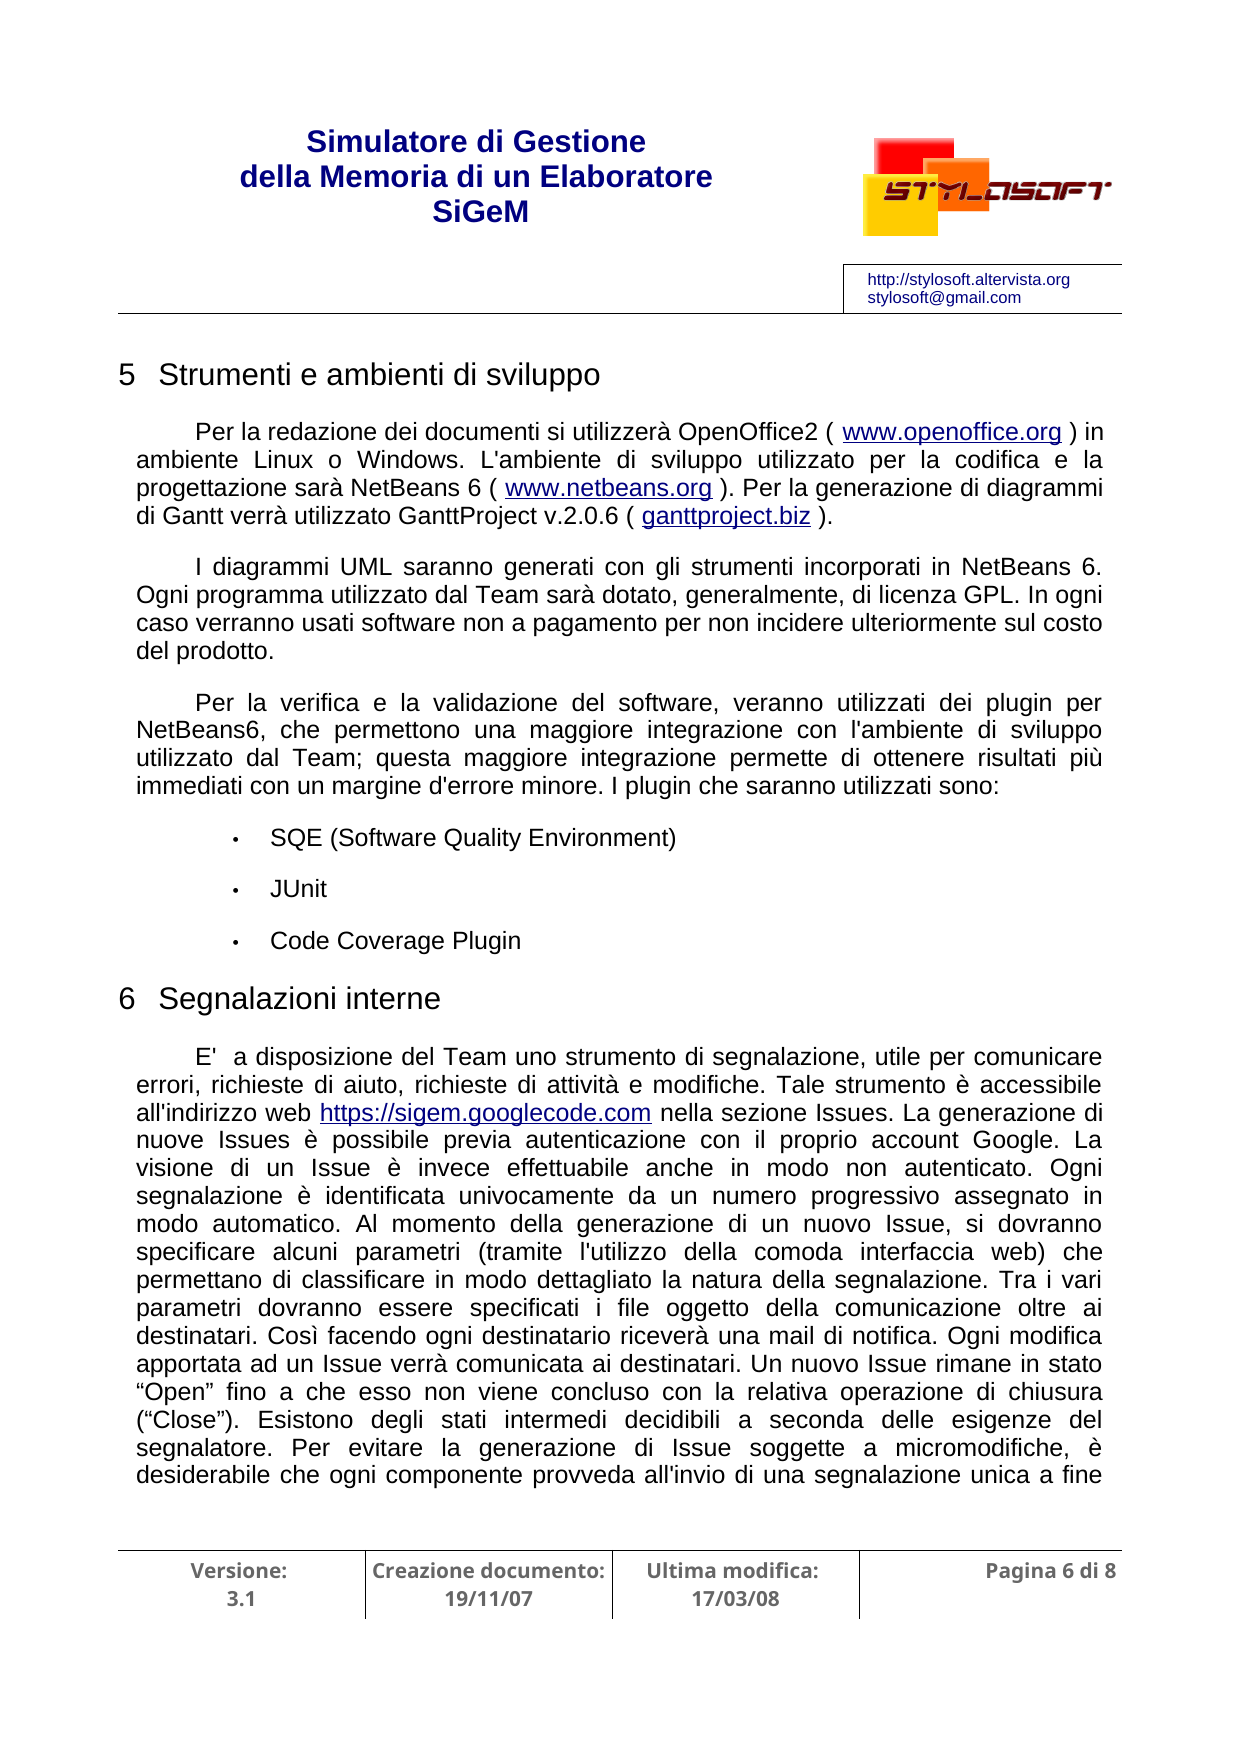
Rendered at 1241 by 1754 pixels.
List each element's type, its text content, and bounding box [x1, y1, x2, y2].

text I diagrammi UML saranno generati con gli strumenti incorporati in NetBeans 6. Ogni programma utilizzato dal Team sarà dotato, generalmente, di licenza GPL. In ogni caso verranno usati software non a pagamento per non incidere ulteriormente sul costo del prodotto. [136, 553, 1104, 665]
picture [848, 123, 1117, 247]
text Per la verifica e la validazione del software, veranno utilizzati dei plugin per NetBeans6, che permettono una maggiore integrazione con l'ambiente di sviluppo utilizzato dal Team; questa maggiore integrazione permette di ottenere risultati più immediati con un margine d'errore minore. I plugin che saranno utilizzati sono: [136, 688, 1104, 800]
subtitle Strumenti e ambienti di sviluppo [118, 357, 1122, 391]
text Per la redazione dei documenti si utilizzerà OpenOffice2 ( www.openoffice.org ) in ambiente Linux o Windows. L'ambiente di sviluppo utilizzato per la codifica e la progettazione sarà NetBeans 6 ( www.netbeans.org ). Per la generazione di diagrammi di Gantt verrà utilizzato GanttProject v.2.0.6 ( ganttproject.biz ). [136, 418, 1104, 530]
text E' a disposizione del Team uno strumento di segnalazione, utile per comunicare errori, richieste di aiuto, richieste di attività e modifiche. Tale strumento è accessibile all'indirizzo web https://sigem.googlecode.com nella sezione Issues. La generazione di nuove Issues è possibile previa autenticazione con il proprio account Google. La visione di un Issue è invece effettuabile anche in modo non autenticato. Ogni segnalazione è identificata univocamente da un numero progressivo assegnato in modo automatico. Al momento della generazione di un nuovo Issue, si dovranno specificare alcuni parametri (tramite l'utilizzo della comoda interfaccia web) che permettano di classificare in modo dettagliato la natura della segnalazione. Tra i vari parametri dovranno essere specificati i file oggetto della comunicazione oltre ai destinatari. Così facendo ogni destinatario riceverà una mail di notifica. Ogni modifica apportata ad un Issue verrà comunicata ai destinatari. Un nuovo Issue rimane in stato “Open” fino a che esso non viene concluso con la relativa operazione di chiusura (“Close”). Esistono degli stati intermedi decidibili a seconda delle esigenze del segnalatore. Per evitare la generazione di Issue soggette a micromodifiche, è desiderabile che ogni componente provveda all'invio di una segnalazione unica a fine [136, 1042, 1104, 1489]
subtitle Segnalazioni interne [118, 981, 1122, 1016]
list Code Coverage Plugin [173, 927, 1104, 954]
list SQE (Software Quality Environment) [173, 824, 1104, 852]
list JUnit [173, 875, 1104, 903]
